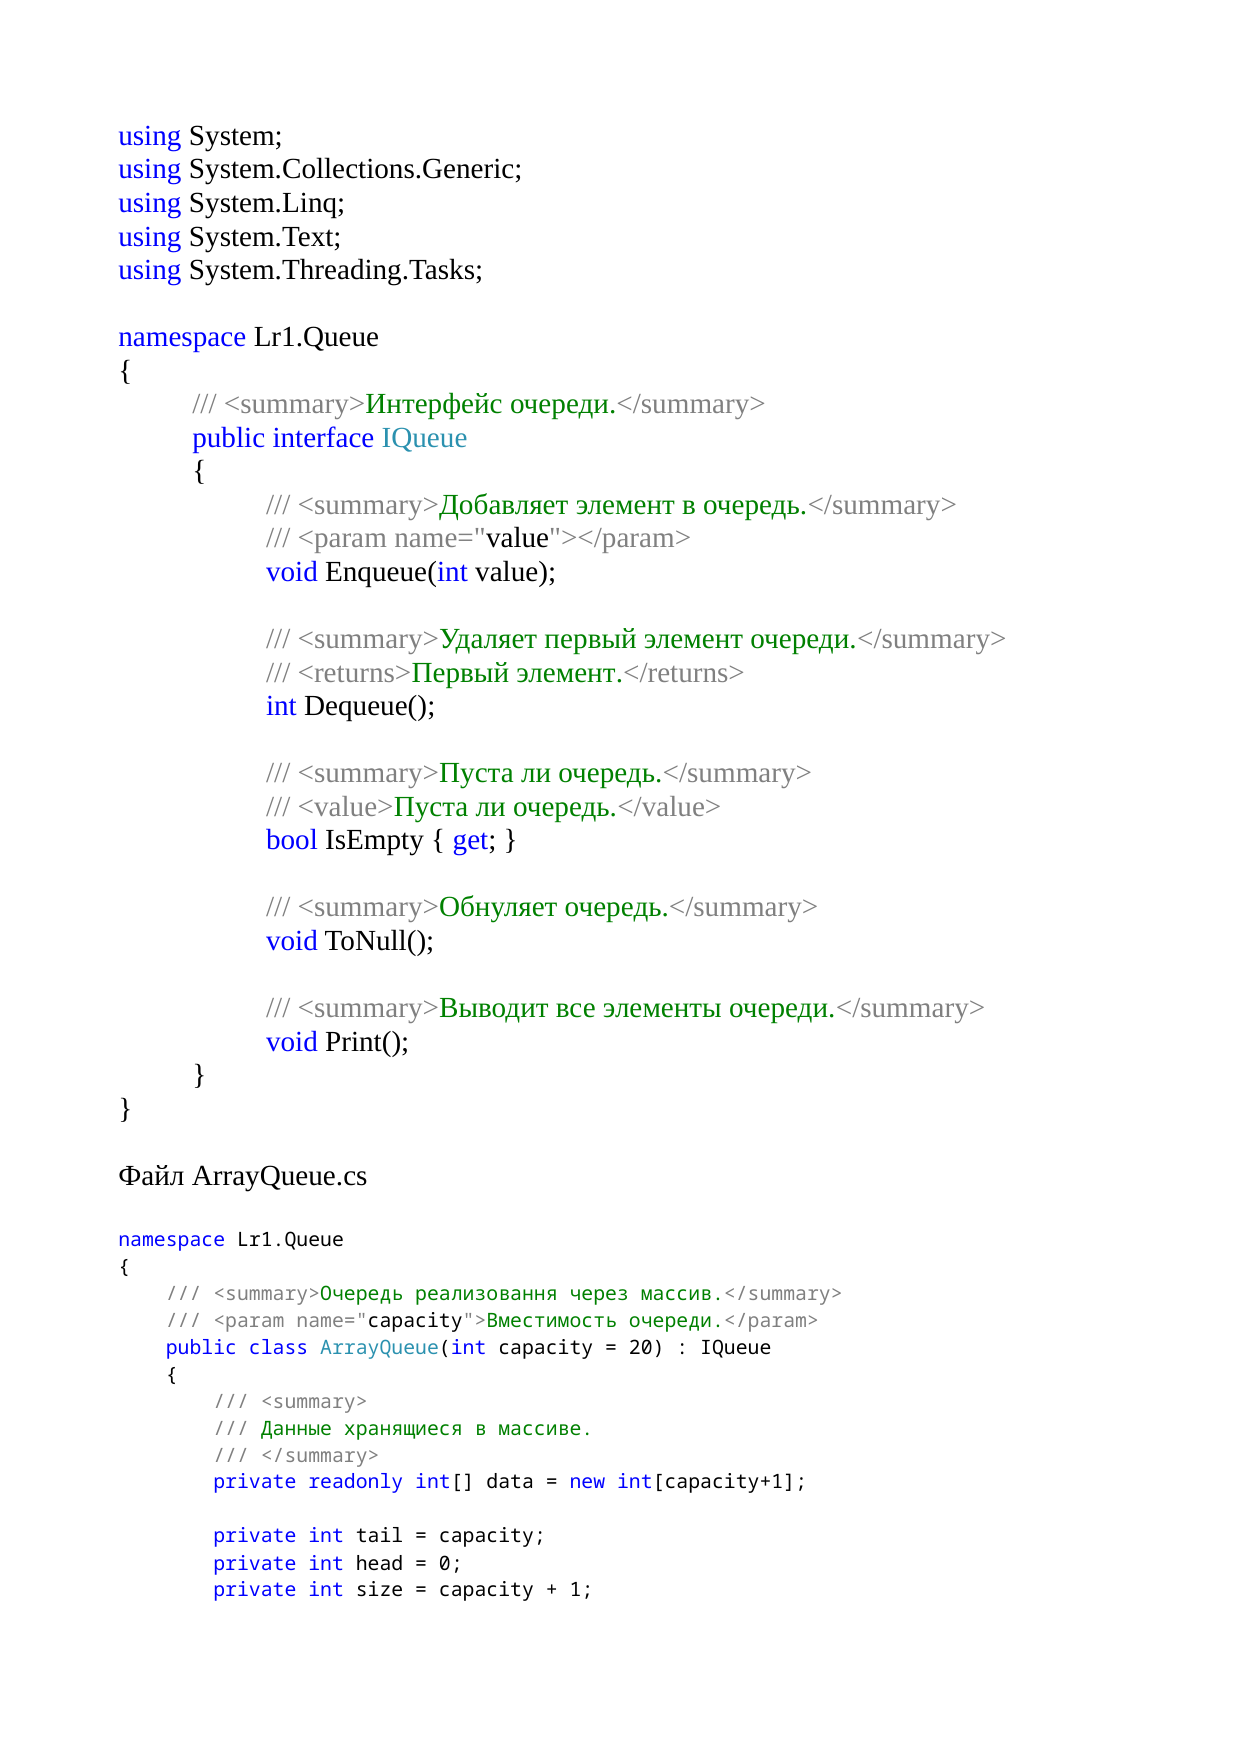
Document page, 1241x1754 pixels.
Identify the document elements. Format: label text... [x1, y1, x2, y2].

text private int head = 0; [118, 1549, 1122, 1576]
text bool IsEmpty { get; } [118, 822, 1122, 856]
text /// <summary>Удаляет первый элемент очереди.</summary> [118, 621, 1122, 655]
text /// <summary> [118, 1387, 1122, 1414]
text /// <summary>Обнуляет очередь.</summary> [118, 889, 1122, 923]
text /// <summary>Пуста ли очередь.</summary> [118, 755, 1122, 789]
text { [118, 353, 1122, 386]
text /// <summary>Интерфейс очереди.</summary> [118, 386, 1122, 420]
text int Dequeue(); [118, 688, 1122, 722]
text /// <returns>Первый элемент.</returns> [118, 655, 1122, 688]
text /// <summary>Добавляет элемент в очередь.</summary> [118, 487, 1122, 521]
text private readonly int[] data = new int[capacity+1]; [118, 1468, 1122, 1495]
text { [118, 1360, 1122, 1387]
text /// <value>Пуста ли очередь.</value> [118, 789, 1122, 822]
text namespace Lr1.Queue [118, 319, 1122, 353]
text /// </summary> [118, 1441, 1122, 1468]
text void ToNull(); [118, 923, 1122, 957]
text /// <summary>Выводит все элементы очереди.</summary> [118, 990, 1122, 1024]
text /// <param name="value"></param> [118, 521, 1122, 554]
text namespace Lr1.Queue [118, 1225, 1122, 1252]
text void Enqueue(int value); [118, 554, 1122, 588]
text } [118, 1091, 1122, 1124]
text /// <param name="capacity">Вместимость очереди.</param> [118, 1306, 1122, 1333]
text private int tail = capacity; [118, 1522, 1122, 1549]
text using System.Linq; [118, 185, 1122, 219]
text using System.Text; [118, 219, 1122, 252]
text using System.Collections.Generic; [118, 152, 1122, 185]
text { [118, 1252, 1122, 1279]
text public class ArrayQueue(int capacity = 20) : IQueue [118, 1333, 1122, 1360]
text private int size = capacity + 1; [118, 1576, 1122, 1603]
text using System; [118, 118, 1122, 152]
text /// <summary>Очередь реализовання через массив.</summary> [118, 1279, 1122, 1306]
text public interface IQueue [118, 420, 1122, 453]
text { [118, 453, 1122, 487]
text /// Данные хранящиеся в массиве. [118, 1414, 1122, 1441]
text } [118, 1057, 1122, 1091]
text void Print(); [118, 1024, 1122, 1057]
text using System.Threading.Tasks; [118, 252, 1122, 286]
text Файл ArrayQueue.cs [118, 1158, 1122, 1191]
